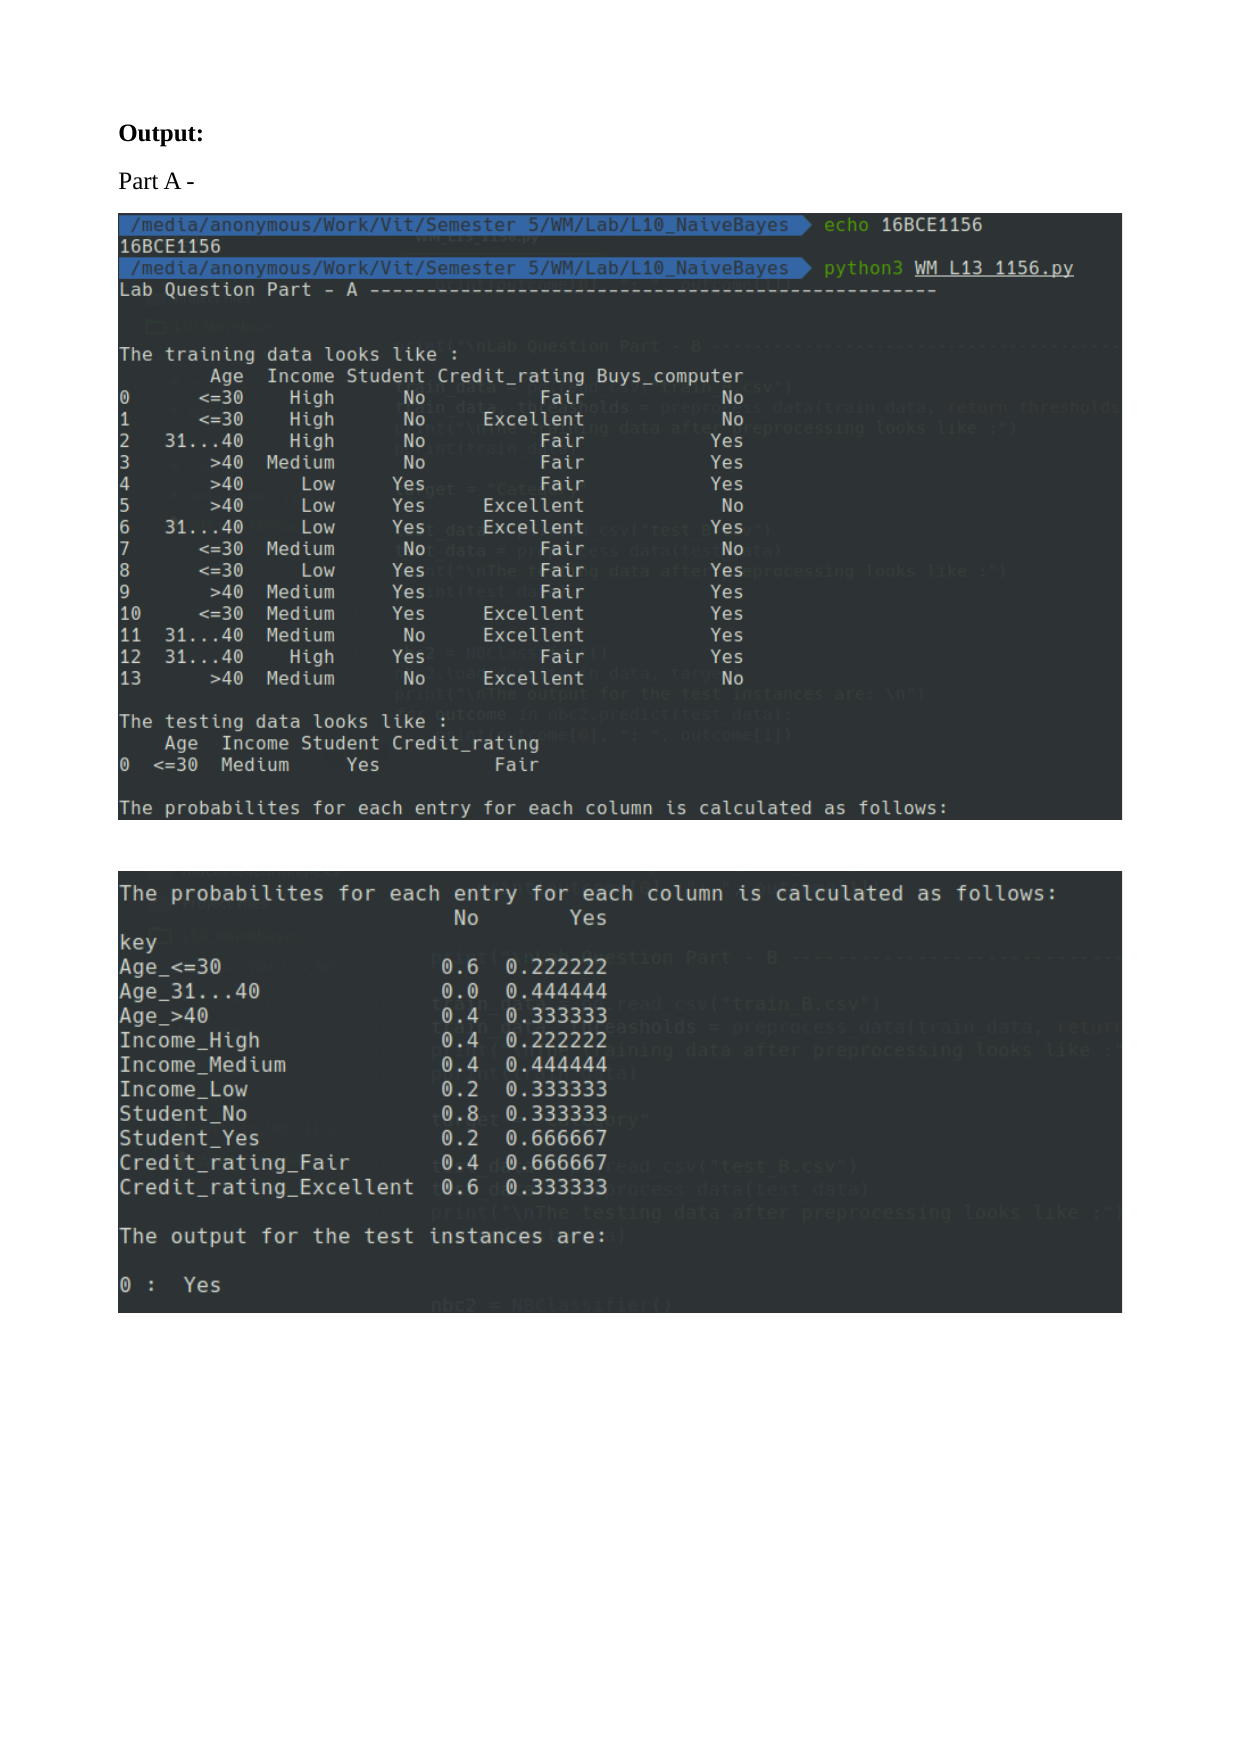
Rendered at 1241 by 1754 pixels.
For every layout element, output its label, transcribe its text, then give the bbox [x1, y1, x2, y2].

text Part A - [118, 166, 1122, 194]
picture [118, 213, 1123, 820]
picture [118, 871, 1123, 1313]
text Output: [118, 118, 1122, 147]
